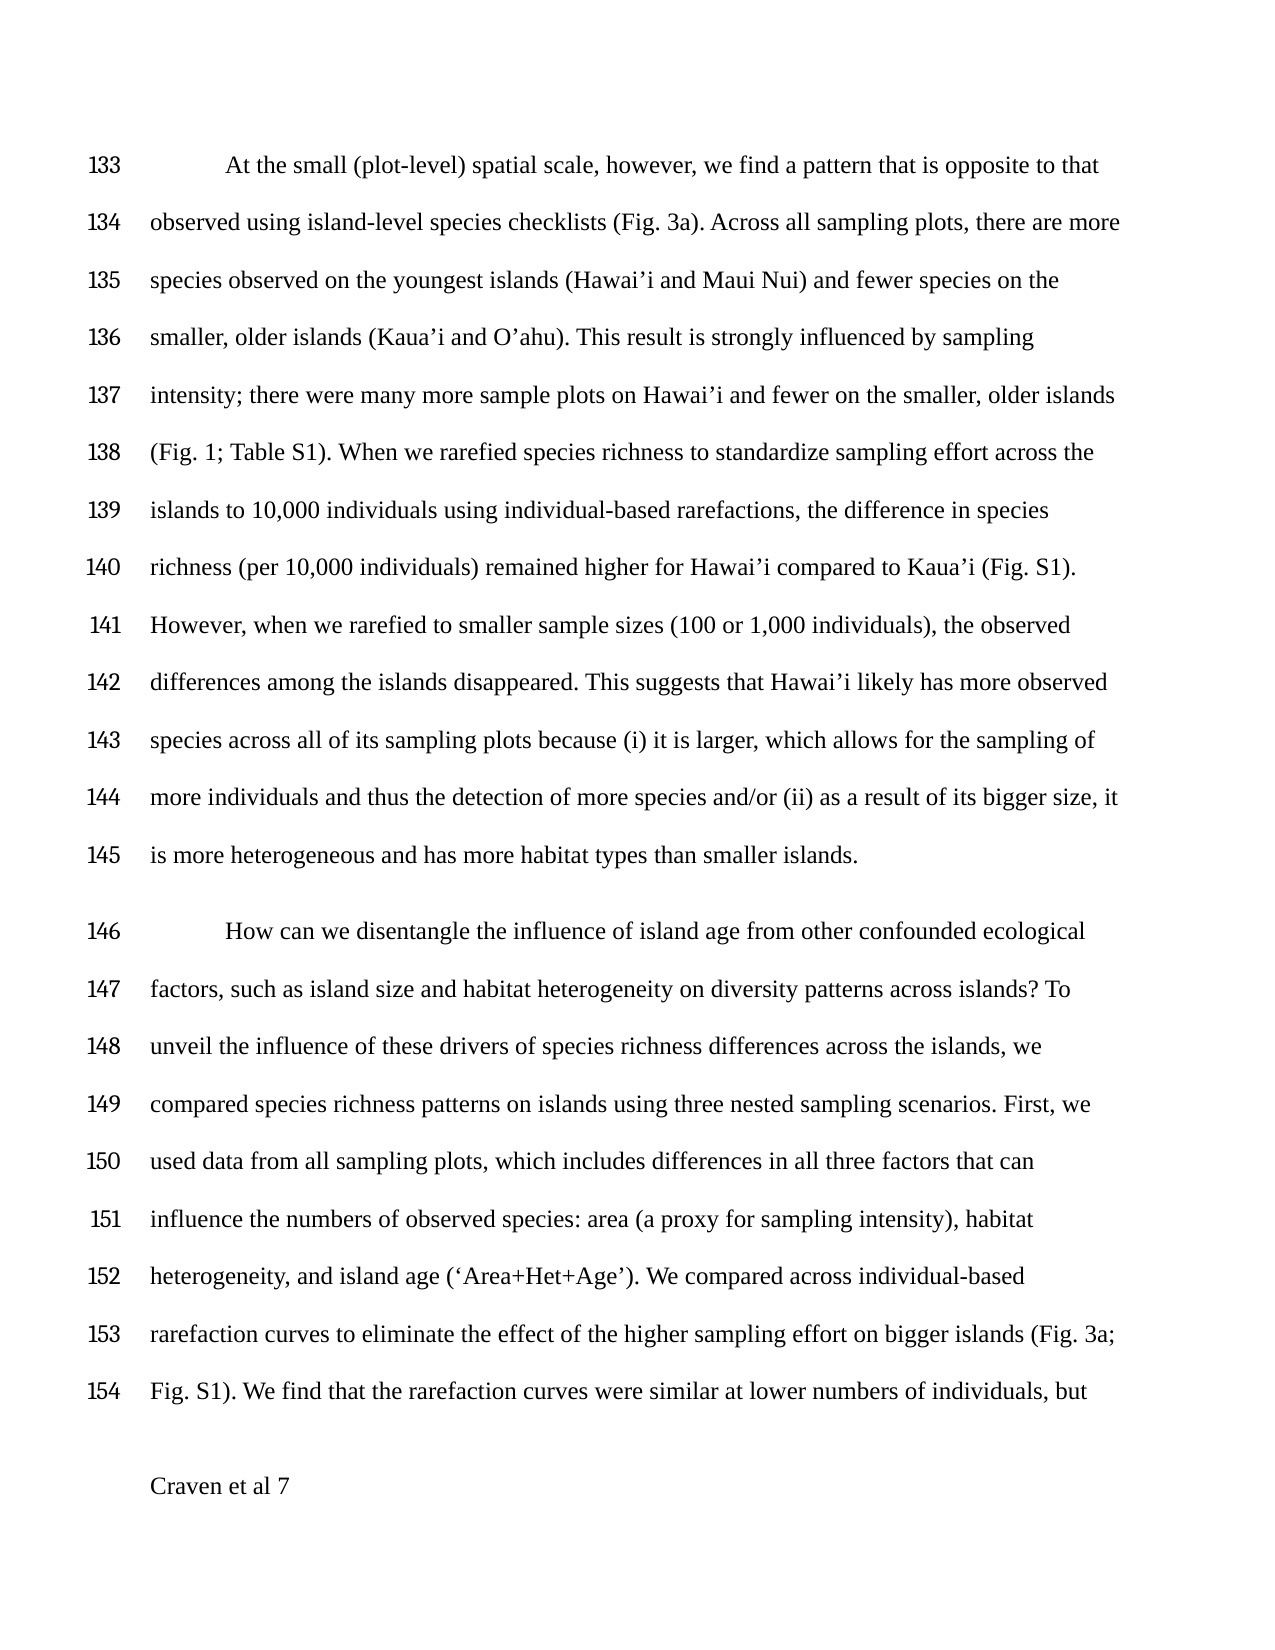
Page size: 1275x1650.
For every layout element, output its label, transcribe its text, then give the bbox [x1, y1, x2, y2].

text How can we disentangle the influence of island age from other confounded ecological factors, such as island size and habitat heterogeneity on diversity patterns across islands? To unveil the influence of these drivers of species richness differences across the islands, we compared species richness patterns on islands using three nested sampling scenarios. First, we used data from all sampling plots, which includes differences in all three factors that can influence the numbers of observed species: area (a proxy for sampling intensity), habitat heterogeneity, and island age (‘Area+Het+Age’). We compared across individual-based rarefaction curves to eliminate the effect of the higher sampling effort on bigger islands (Fig. 3a; Fig. S1). We find that the rarefaction curves were similar at lower numbers of individuals, but [150, 916, 1125, 1405]
text At the small (plot-level) spatial scale, however, we find a pattern that is opposite to that observed using island-level species checklists (Fig. 3a). Across all sampling plots, there are more species observed on the youngest islands (Hawai’i and Maui Nui) and fewer species on the smaller, older islands (Kaua’i and O’ahu). This result is strongly influenced by sampling intensity; there were many more sample plots on Hawai’i and fewer on the smaller, older islands (Fig. 1; Table S1). When we rarefied species richness to standardize sampling effort across the islands to 10,000 individuals using individual-based rarefactions, the difference in species richness (per 10,000 individuals) remained higher for Hawai’i compared to Kaua’i (Fig. S1). However, when we rarefied to smaller sample sizes (100 or 1,000 individuals), the observed differences among the islands disappeared. This suggests that Hawai’i likely has more observed species across all of its sampling plots because (i) it is larger, which allows for the sampling of more individuals and thus the detection of more species and/or (ii) as a result of its bigger size, it is more heterogeneous and has more habitat types than smaller islands. [150, 150, 1125, 869]
